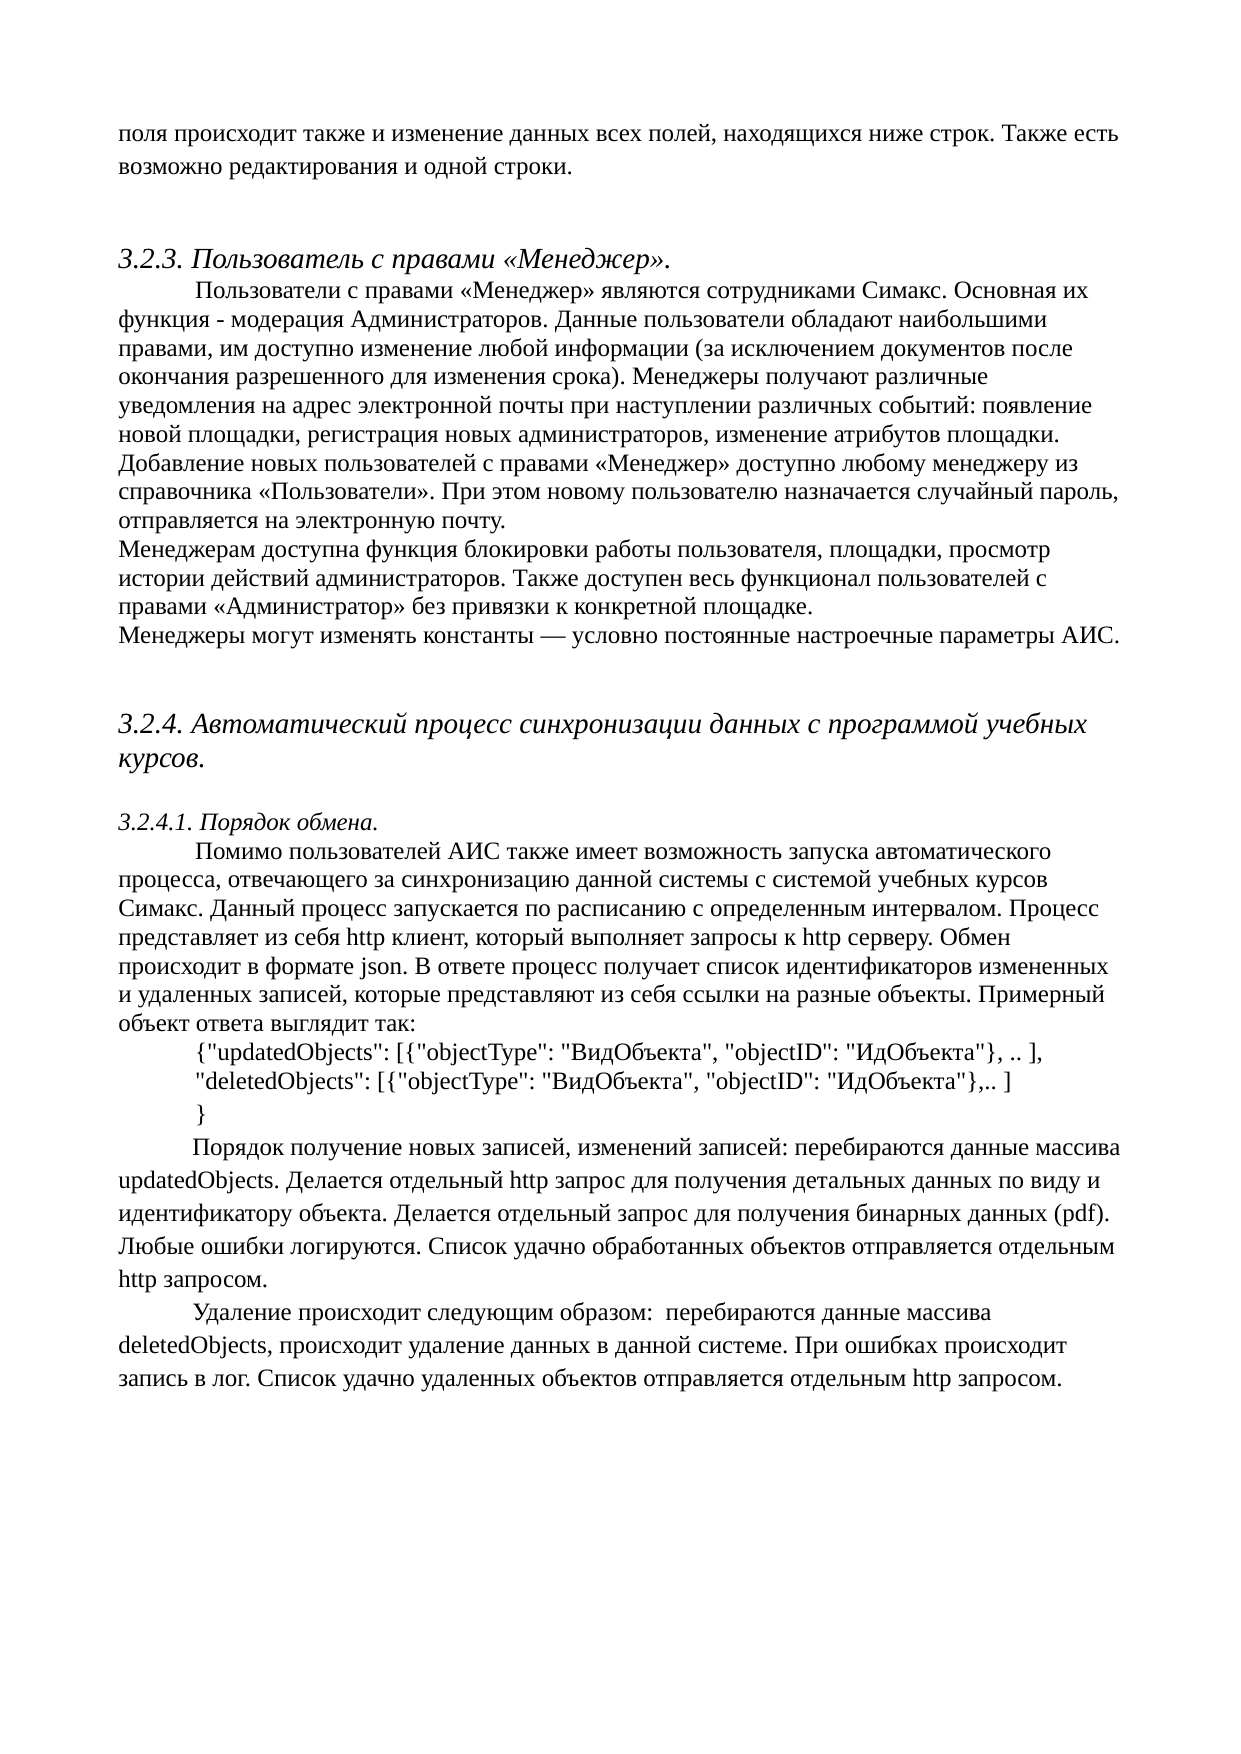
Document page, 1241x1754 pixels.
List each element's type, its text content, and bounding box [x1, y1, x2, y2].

subtitle 3.2.4.1. Порядок обмена. [118, 807, 1122, 836]
subtitle Добавление новых пользователей с правами «Менеджер» доступно любому менеджеру из справочника «Пользователи». При этом новому пользователю назначается случайный пароль, отправляется на электронную почту. [118, 448, 1122, 534]
subtitle Удаление происходит следующим образом: перебираются данные массива deletedObjects, происходит удаление данных в данной системе. При ошибках происходит запись в лог. Список удачно удаленных объектов отправляется отдельным http запросом. [118, 1297, 1122, 1392]
subtitle {"updatedObjects": [{"objectType": "ВидОбъекта", "objectID": "ИдОбъекта"}, .. ], [118, 1037, 1122, 1066]
subtitle } [118, 1099, 1122, 1128]
subtitle 3.2.3. Пользователь с правами «Менеджер». [118, 242, 1122, 275]
subtitle Помимо пользователей АИС также имеет возможность запуска автоматического процесса, отвечающего за синхронизацию данной системы с системой учебных курсов Симакс. Данный процесс запускается по расписанию с определенным интервалом. Процесс представляет из себя http клиент, который выполняет запросы к http серверу. Обмен происходит в формате json. В ответе процесс получает список идентификаторов измененных и удаленных записей, которые представляют из себя ссылки на разные объекты. Примерный объект ответа выглядит так: [118, 836, 1122, 1037]
subtitle 3.2.4. Автоматический процесс синхронизации данных с программой учебных курсов. [118, 706, 1122, 773]
subtitle Пользователи с правами «Менеджер» являются сотрудниками Симакс. Основная их функция - модерация Администраторов. Данные пользователи обладают наибольшими правами, им доступно изменение любой информации (за исключением документов после окончания разрешенного для изменения срока). Менеджеры получают различные уведомления на адрес электронной почты при наступлении различных событий: появление новой площадки, регистрация новых администраторов, изменение атрибутов площадки. [118, 275, 1122, 448]
subtitle Менеджерам доступна функция блокировки работы пользователя, площадки, просмотр истории действий администраторов. Также доступен весь функционал пользователей с правами «Администратор» без привязки к конкретной площадке. [118, 534, 1122, 620]
subtitle Порядок получение новых записей, изменений записей: перебираются данные массива updatedObjects. Делается отдельный http запрос для получения детальных данных по виду и идентификатору объекта. Делается отдельный запрос для получения бинарных данных (pdf). Любые ошибки логируются. Список удачно обработанных объектов отправляется отдельным http запросом. [118, 1132, 1122, 1293]
text поля происходит также и изменение данных всех полей, находящихся ниже строк. Также есть возможно редактирования и одной строки. [118, 118, 1122, 180]
subtitle Менеджеры могут изменять константы — условно постоянные настроечные параметры АИС. [118, 620, 1122, 649]
subtitle "deletedObjects": [{"objectType": "ВидОбъекта", "objectID": "ИдОбъекта"},.. ] [118, 1066, 1122, 1094]
